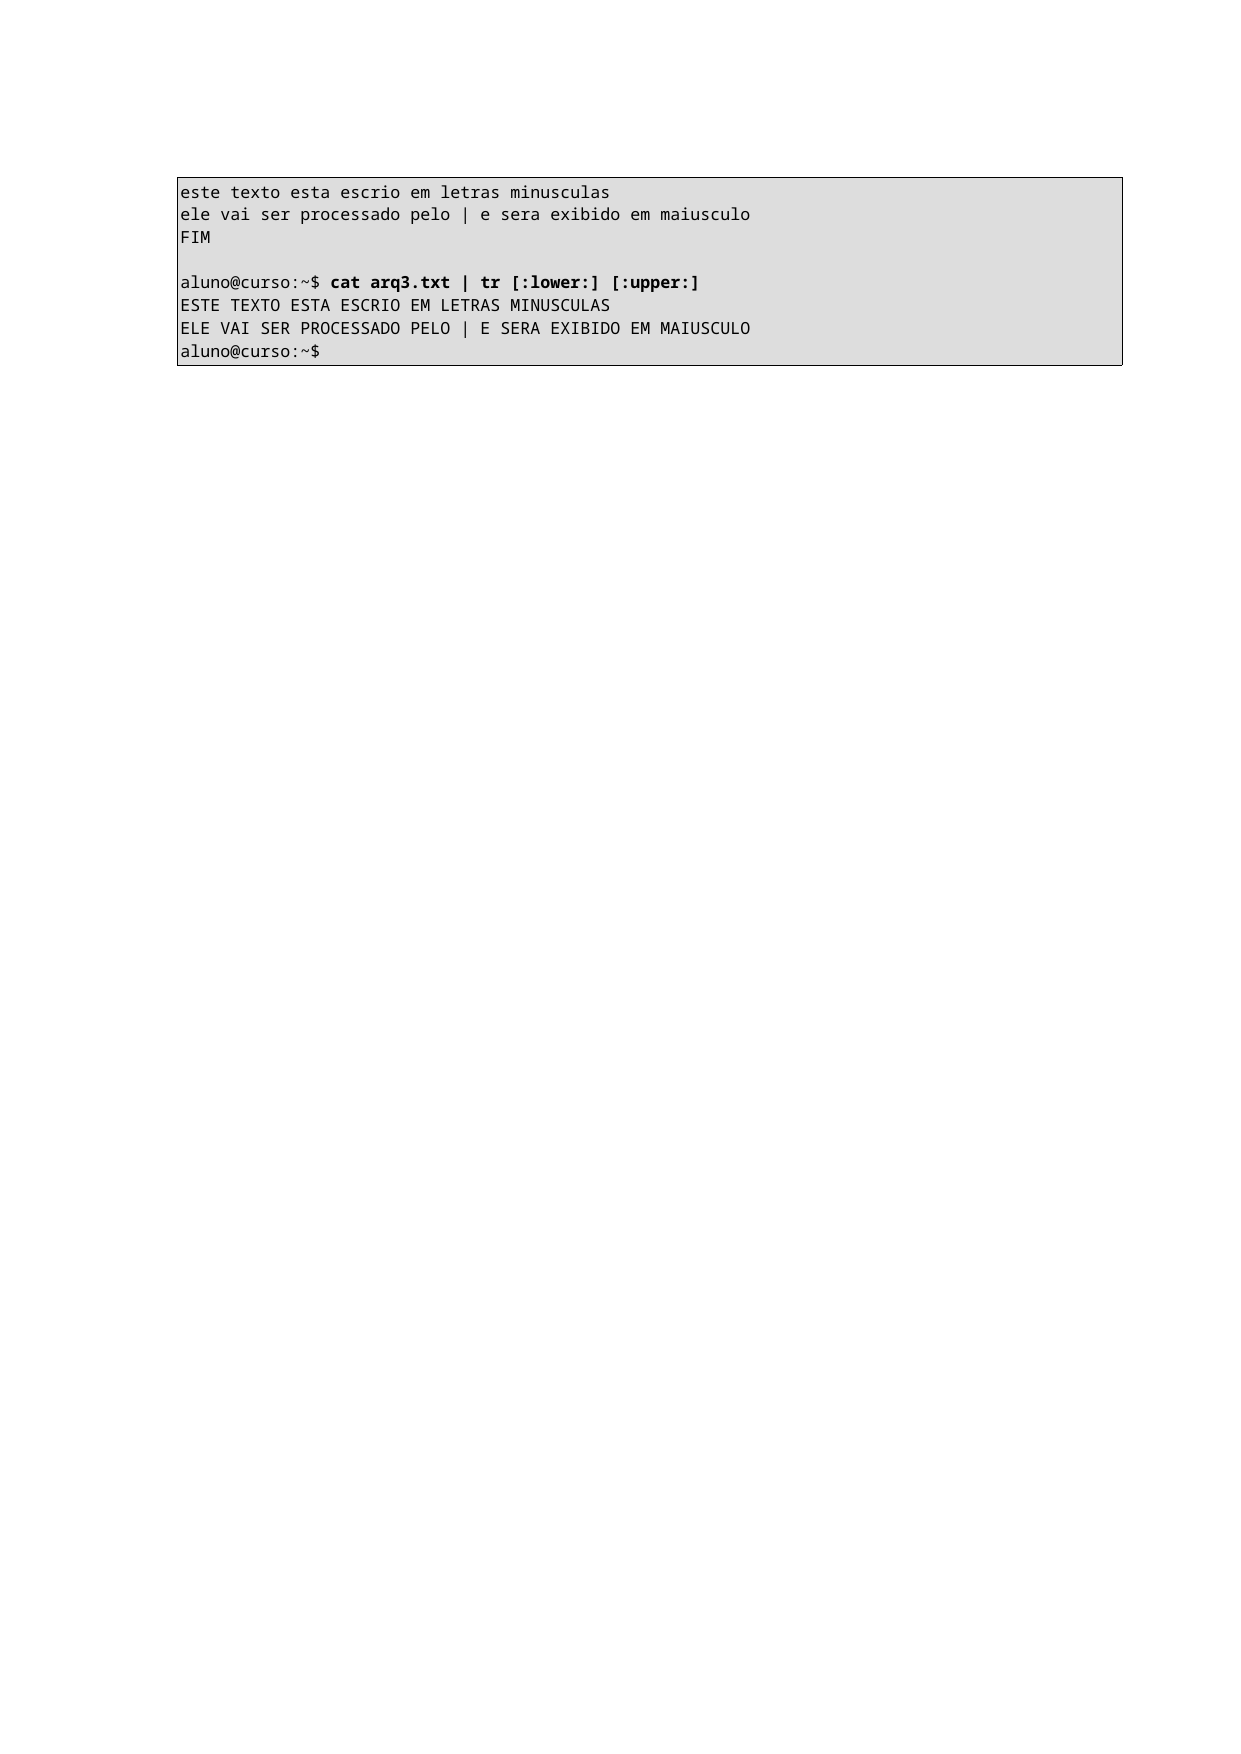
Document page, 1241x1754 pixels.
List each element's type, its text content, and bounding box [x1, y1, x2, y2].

text ESTE TEXTO ESTA ESCRIO EM LETRAS MINUSCULAS [178, 291, 1122, 313]
text ELE VAI SER PROCESSADO PELO | E SERA EXIBIDO EM MAIUSCULO [178, 313, 1122, 336]
text aluno@curso:~$ cat arq3.txt | tr [:lower:] [:upper:] [178, 268, 1122, 291]
text este texto esta escrio em letras minusculas [178, 178, 1122, 200]
text FIM [178, 223, 1122, 245]
text aluno@curso:~$ [178, 336, 1122, 365]
text ele vai ser processado pelo | e sera exibido em maiusculo [178, 200, 1122, 223]
